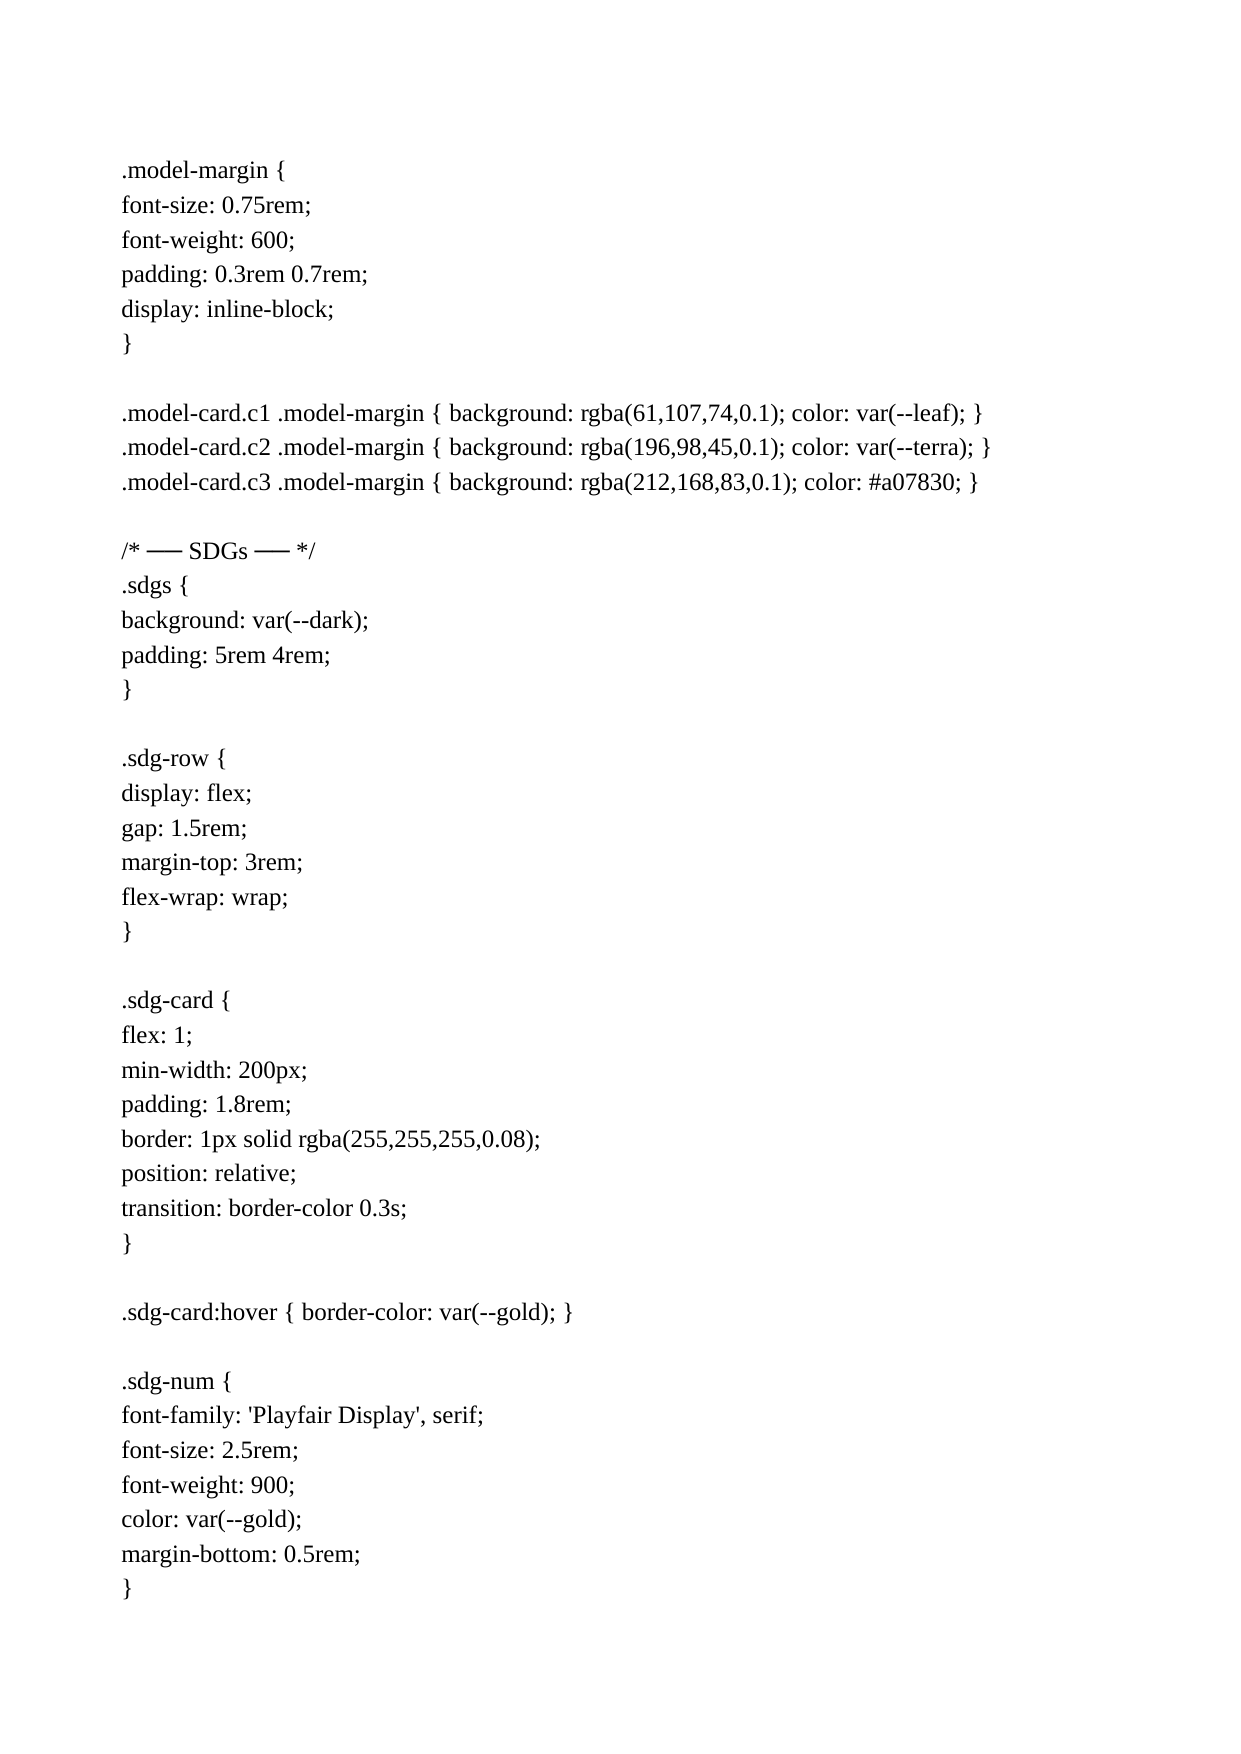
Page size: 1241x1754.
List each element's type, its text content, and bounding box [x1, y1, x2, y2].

table_cell gap: 1.5rem; [118, 810, 1122, 844]
table_cell border: 1px solid rgba(255,255,255,0.08); [118, 1121, 1122, 1156]
table_cell padding: 0.3rem 0.7rem; [118, 256, 1122, 291]
table_cell .model-margin { [118, 153, 1122, 187]
table_cell font-size: 0.75rem; [118, 187, 1122, 222]
table_cell background: var(--dark); [118, 602, 1122, 637]
table_cell [118, 118, 1122, 153]
table_cell .model-card.c3 .model-margin { background: rgba(212,168,83,0.1); color: #a07830; } [118, 464, 1122, 498]
table_cell padding: 1.8rem; [118, 1086, 1122, 1121]
table_cell } [118, 914, 1122, 948]
table_cell padding: 5rem 4rem; [118, 637, 1122, 671]
table_cell font-weight: 600; [118, 222, 1122, 256]
table_cell flex-wrap: wrap; [118, 879, 1122, 913]
table_cell flex: 1; [118, 1017, 1122, 1052]
table_cell [118, 706, 1122, 741]
table_cell margin-bottom: 0.5rem; [118, 1536, 1122, 1571]
table_cell .model-card.c2 .model-margin { background: rgba(196,98,45,0.1); color: var(--terra); } [118, 429, 1122, 464]
table_cell position: relative; [118, 1156, 1122, 1190]
table_cell display: flex; [118, 775, 1122, 810]
table_cell min-width: 200px; [118, 1052, 1122, 1086]
table_cell .model-card.c1 .model-margin { background: rgba(61,107,74,0.1); color: var(--leaf); } [118, 395, 1122, 429]
table_cell } [118, 671, 1122, 706]
table_cell } [118, 326, 1122, 360]
table_cell .sdg-num { [118, 1363, 1122, 1398]
table_cell transition: border-color 0.3s; [118, 1190, 1122, 1225]
table_cell } [118, 1225, 1122, 1259]
table_cell .sdg-row { [118, 741, 1122, 775]
table_cell [118, 499, 1122, 533]
table_cell [118, 1329, 1122, 1363]
table_cell .sdgs { [118, 568, 1122, 602]
table_cell color: var(--gold); [118, 1501, 1122, 1536]
table_cell .sdg-card { [118, 983, 1122, 1017]
table_cell [118, 948, 1122, 983]
table_cell margin-top: 3rem; [118, 844, 1122, 879]
table_cell display: inline-block; [118, 291, 1122, 326]
table_cell font-weight: 900; [118, 1467, 1122, 1501]
table_cell font-size: 2.5rem; [118, 1432, 1122, 1467]
table_cell } [118, 1571, 1122, 1605]
table_cell .sdg-card:hover { border-color: var(--gold); } [118, 1294, 1122, 1328]
table_cell [118, 1259, 1122, 1294]
table_cell /* ── SDGs ── */ [118, 533, 1122, 568]
table_cell font-family: 'Playfair Display', serif; [118, 1398, 1122, 1432]
table_cell [118, 360, 1122, 395]
